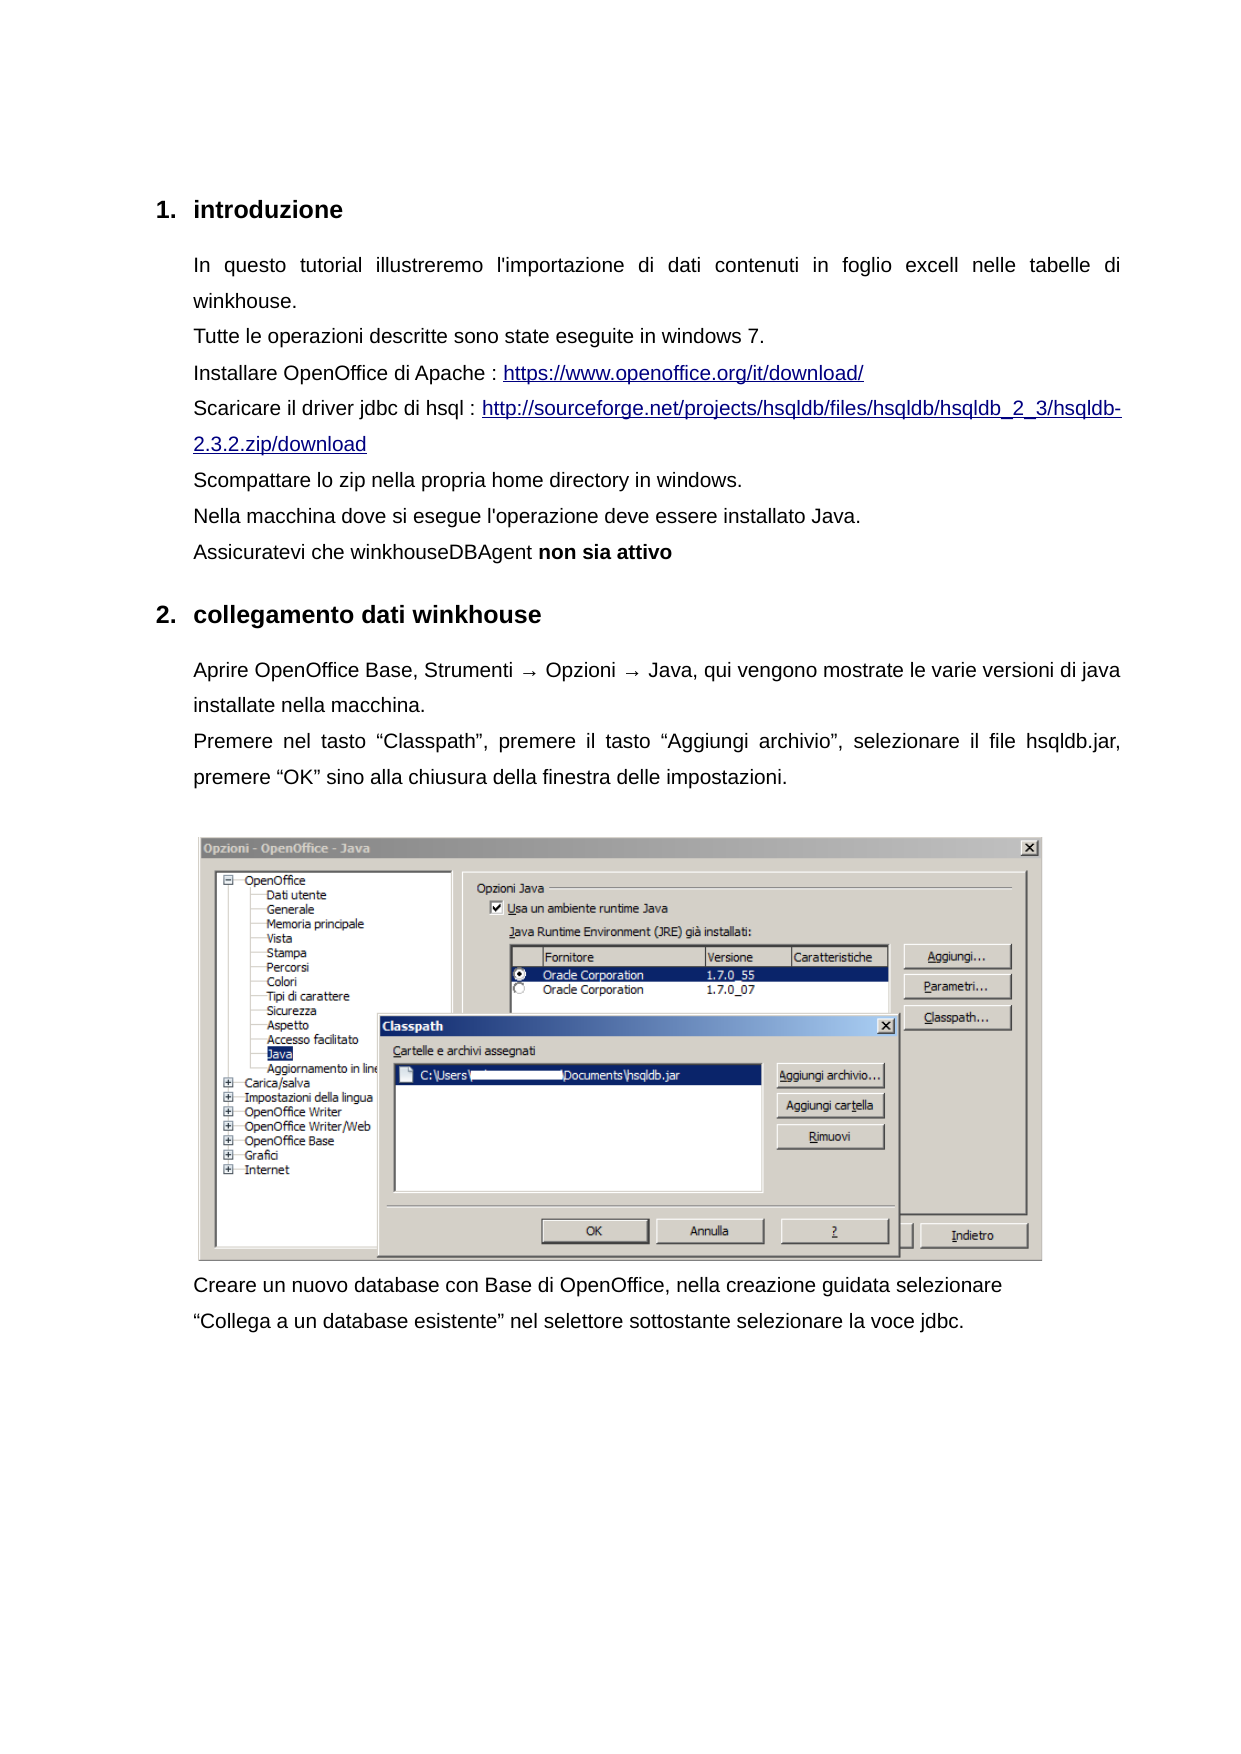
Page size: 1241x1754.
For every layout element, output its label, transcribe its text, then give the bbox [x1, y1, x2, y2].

list Scaricare il driver jdbc di hsql : http://sourceforge.net/projects/hsqldb/files/hsqldb/hsqldb_2_3/hsqldb-2.3.2.zip/download [156, 396, 1122, 456]
list collegamento dati winkhouse [156, 600, 1122, 629]
list Nella macchina dove si esegue l'operazione deve essere installato Java. [156, 504, 1122, 528]
list Scompattare lo zip nella propria home directory in windows. [156, 468, 1122, 492]
list Assicuratevi che winkhouseDBAgent non sia attivo [156, 540, 1122, 564]
picture [198, 837, 1043, 1261]
list “Collega a un database esistente” nel selettore sottostante selezionare la voce jdbc. [156, 1308, 1122, 1332]
list Creare un nuovo database con Base di OpenOffice, nella creazione guidata selezionare [156, 1272, 1122, 1296]
list Installare OpenOffice di Apache : https://www.openoffice.org/it/download/ [156, 360, 1122, 384]
list Tutte le operazioni descritte sono state eseguite in windows 7. [156, 324, 1122, 348]
list Premere nel tasto “Classpath”, premere il tasto “Aggiungi archivio”, selezionare il file hsqldb.jar, premere “OK” sino alla chiusura della finestra delle impostazioni. [156, 729, 1122, 789]
list introduzione [156, 195, 1122, 224]
list Aprire OpenOffice Base, Strumenti → Opzioni → Java, qui vengono mostrate le varie versioni di java installate nella macchina. [156, 657, 1122, 717]
list In questo tutorial illustreremo l'importazione di dati contenuti in foglio excell nelle tabelle di winkhouse. [156, 252, 1122, 312]
